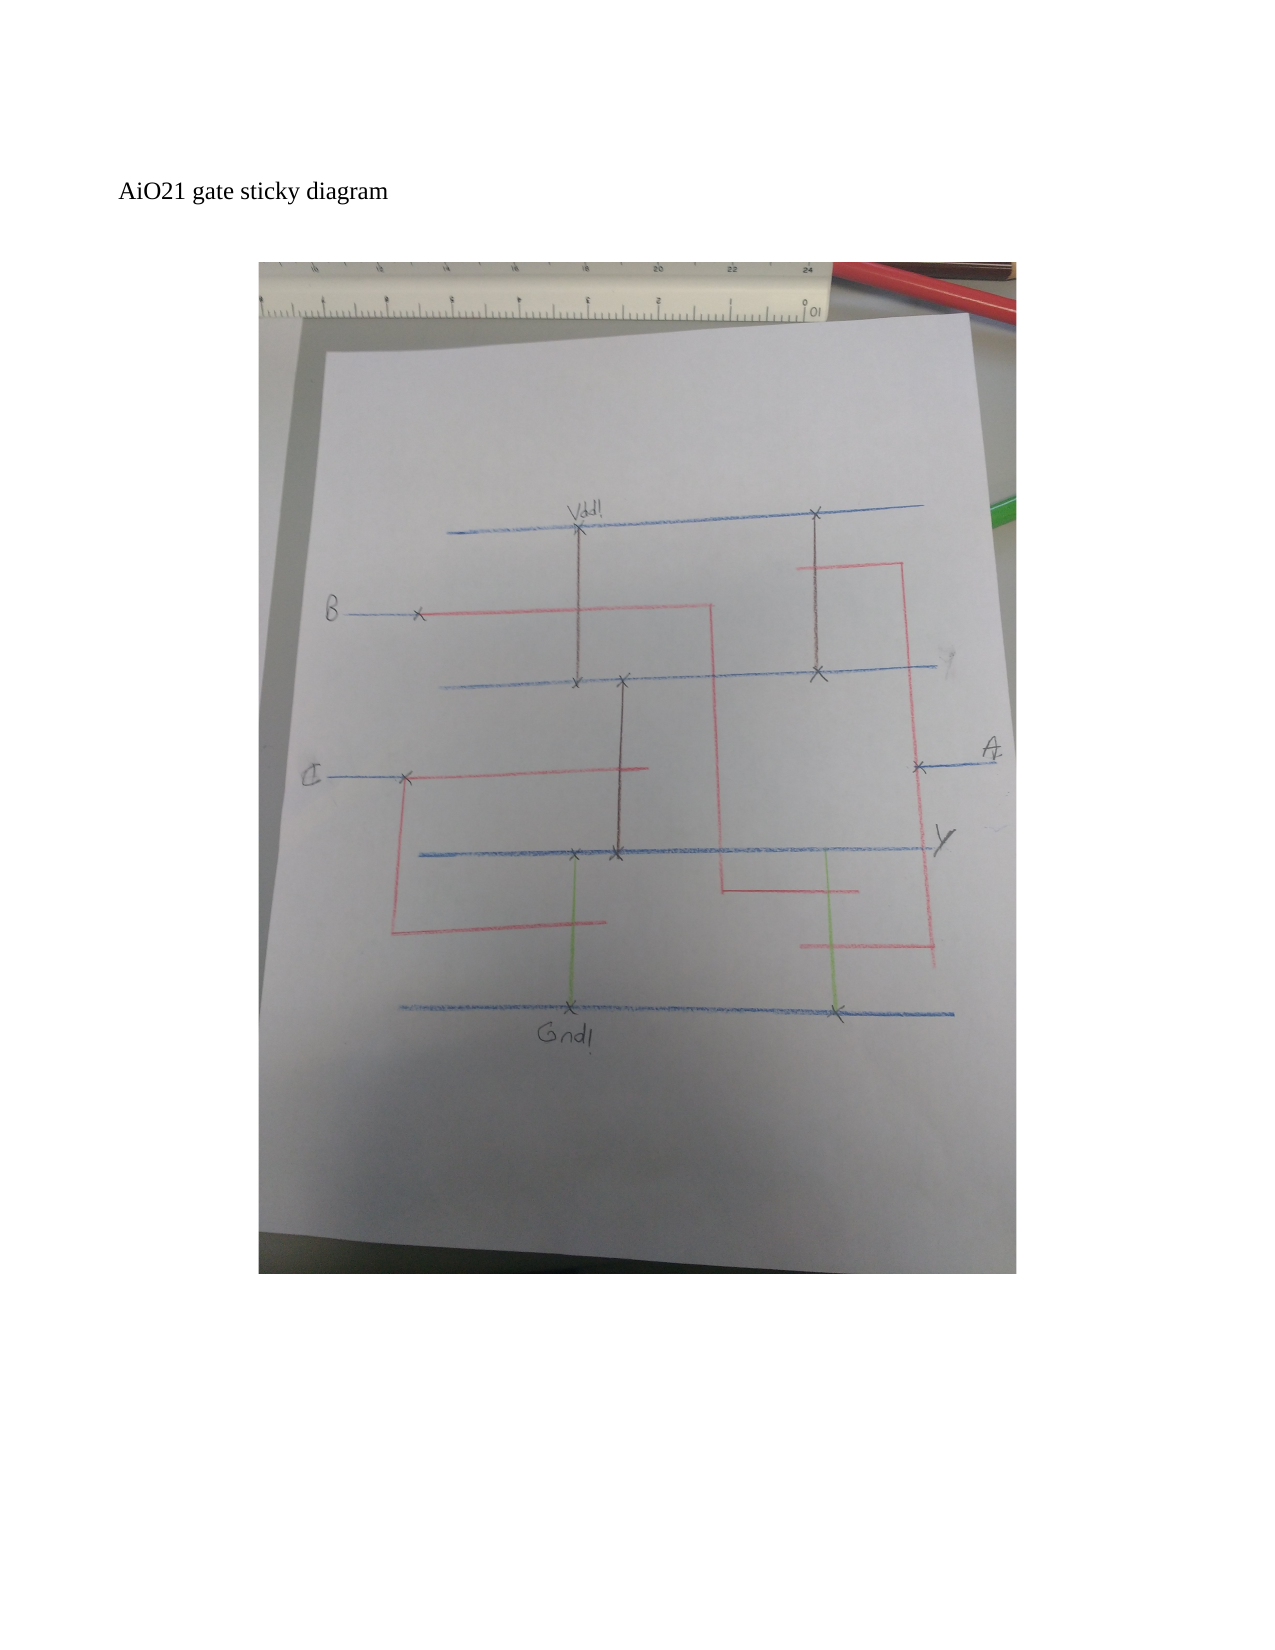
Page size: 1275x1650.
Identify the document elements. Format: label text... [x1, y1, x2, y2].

picture [258, 262, 1017, 1274]
text AiO21 gate sticky diagram [118, 176, 1157, 205]
